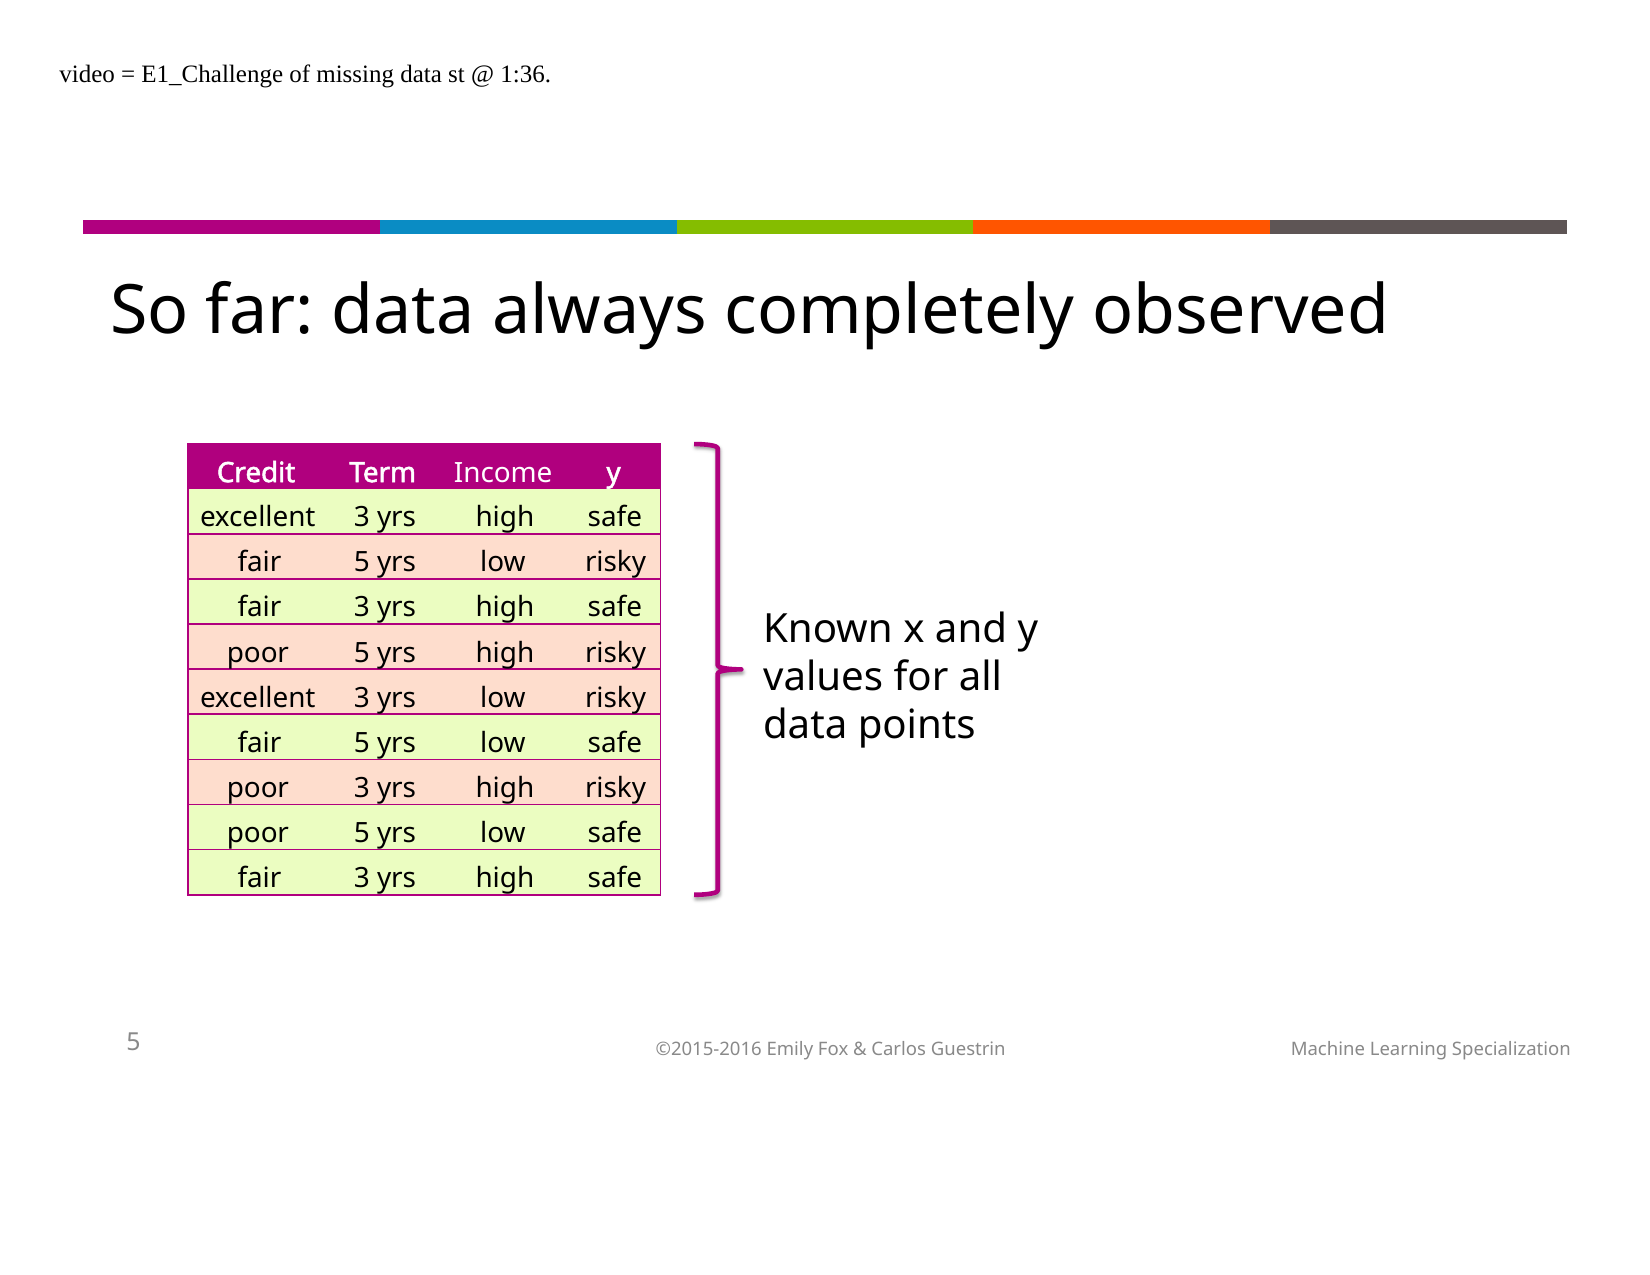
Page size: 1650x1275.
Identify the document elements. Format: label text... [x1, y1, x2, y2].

picture [688, 438, 750, 906]
text video = E1_Challenge of missing data st @ 1:36. [59, 59, 1591, 88]
